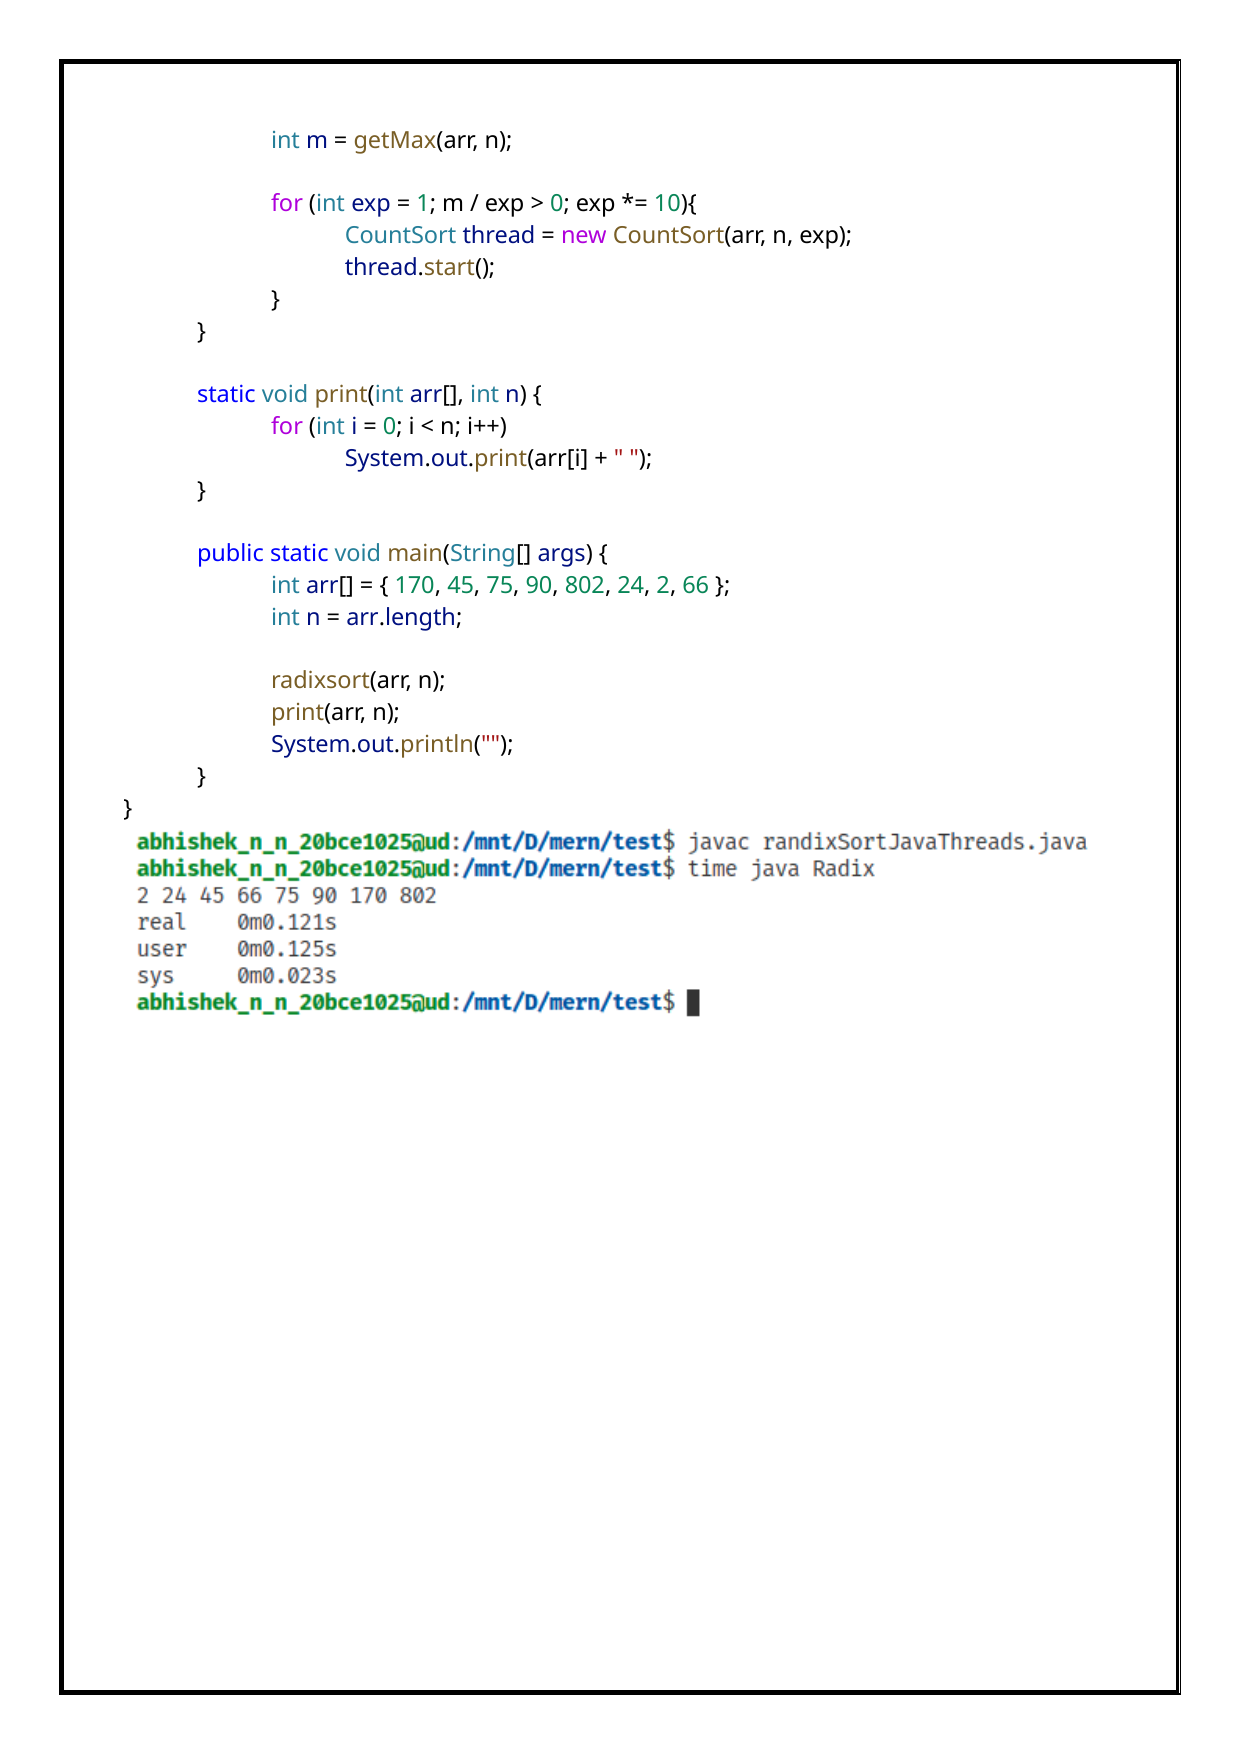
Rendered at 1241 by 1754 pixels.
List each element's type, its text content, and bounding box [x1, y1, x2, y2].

text for (int i = 0; i < n; i++) [271, 409, 1117, 441]
text } [197, 314, 1117, 346]
text System.out.print(arr[i] + " "); [344, 441, 1117, 473]
text radixsort(arr, n); [271, 664, 1117, 696]
text int arr[] = { 170, 45, 75, 90, 802, 24, 2, 66 }; [271, 568, 1117, 601]
text } [271, 282, 1117, 314]
text } [197, 473, 1117, 505]
text int m = getMax(arr, n); [271, 123, 1117, 155]
text thread.start(); [344, 250, 1117, 282]
text } [197, 760, 1117, 792]
text static void print(int arr[], int n) { [197, 377, 1117, 409]
text int n = arr.length; [271, 601, 1117, 632]
text for (int exp = 1; m / exp > 0; exp *= 10){ [271, 186, 1117, 218]
text CountSort thread = new CountSort(arr, n, exp); [344, 218, 1117, 250]
text print(arr, n); [271, 696, 1117, 728]
text } [123, 792, 1117, 824]
text public static void main(String[] args) { [197, 537, 1117, 568]
text System.out.println(""); [271, 728, 1117, 760]
picture [129, 823, 1111, 1018]
